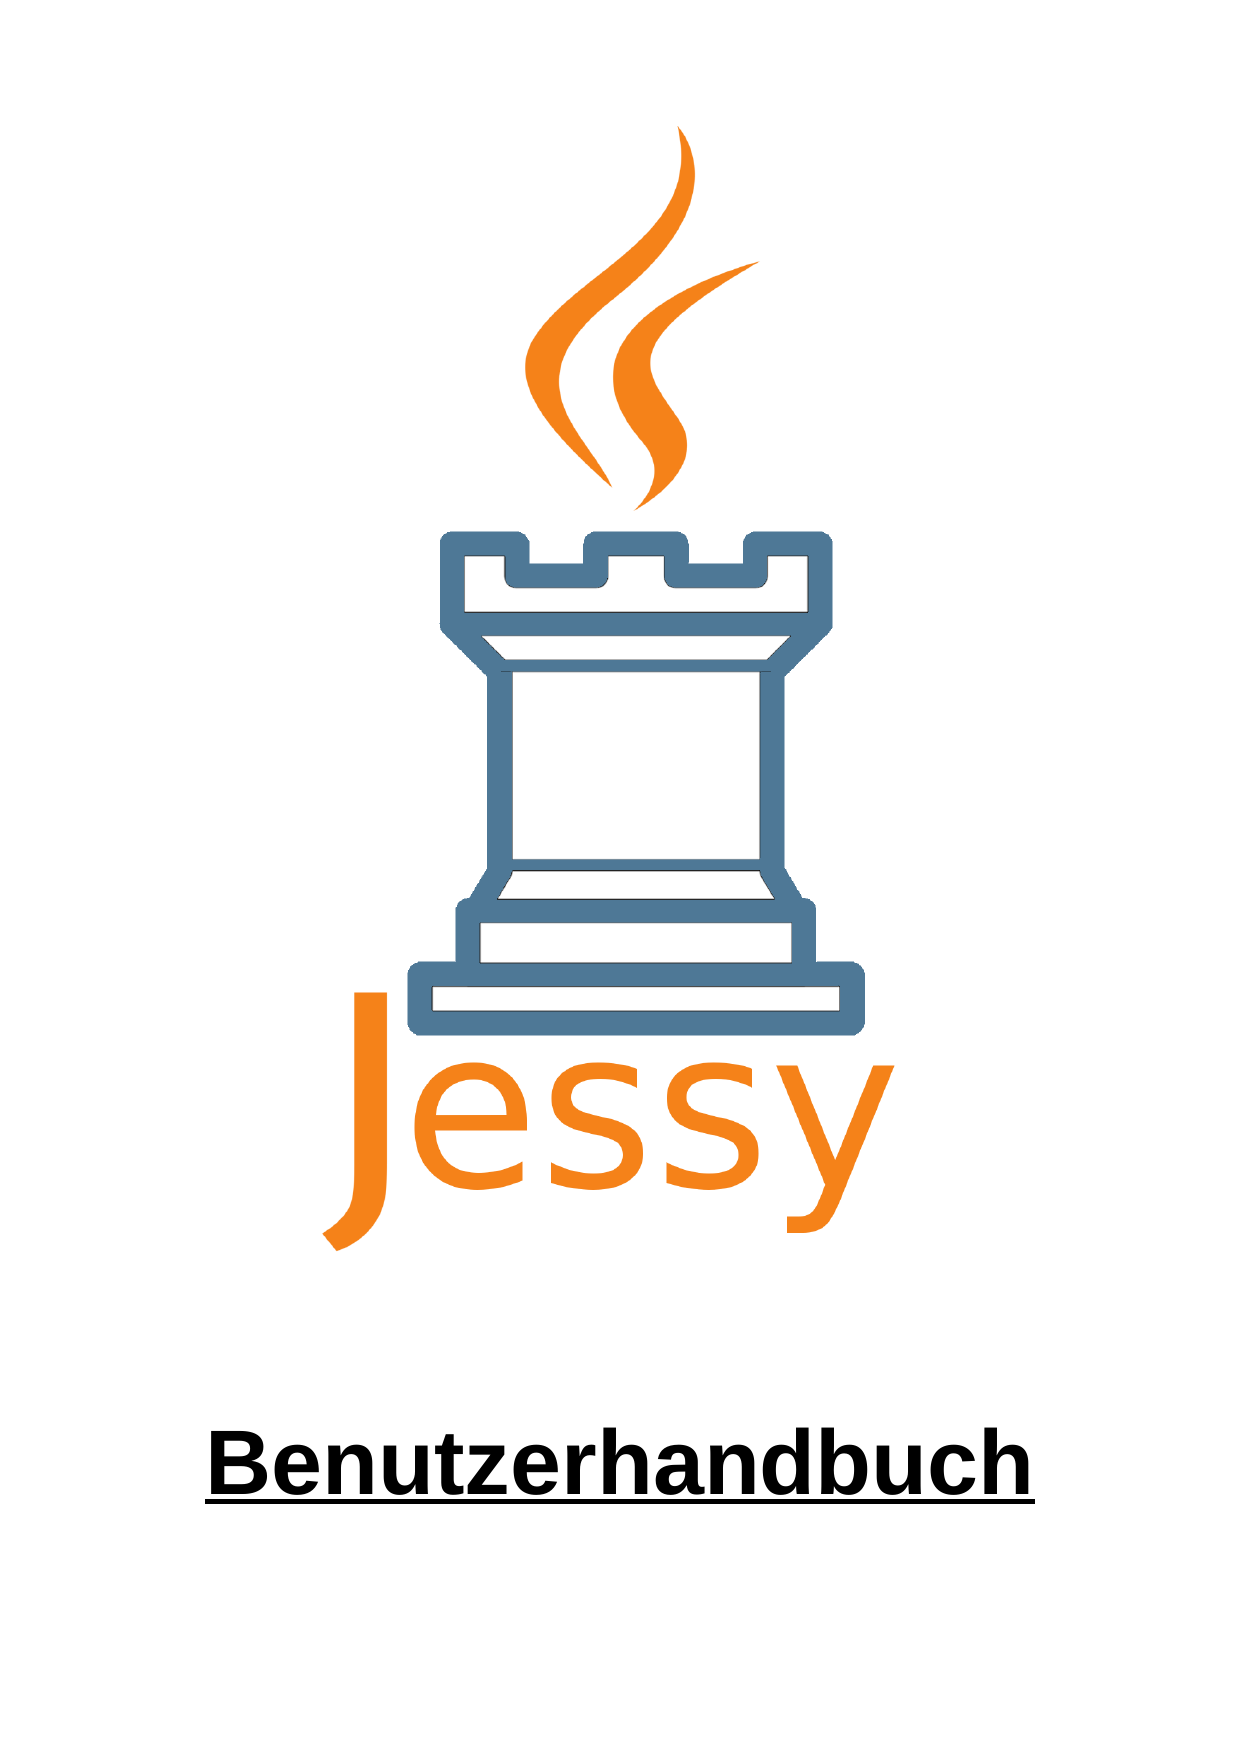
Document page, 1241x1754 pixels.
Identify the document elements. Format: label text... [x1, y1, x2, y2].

picture [279, 118, 961, 1329]
title Benutzerhandbuch [118, 1408, 1122, 1513]
